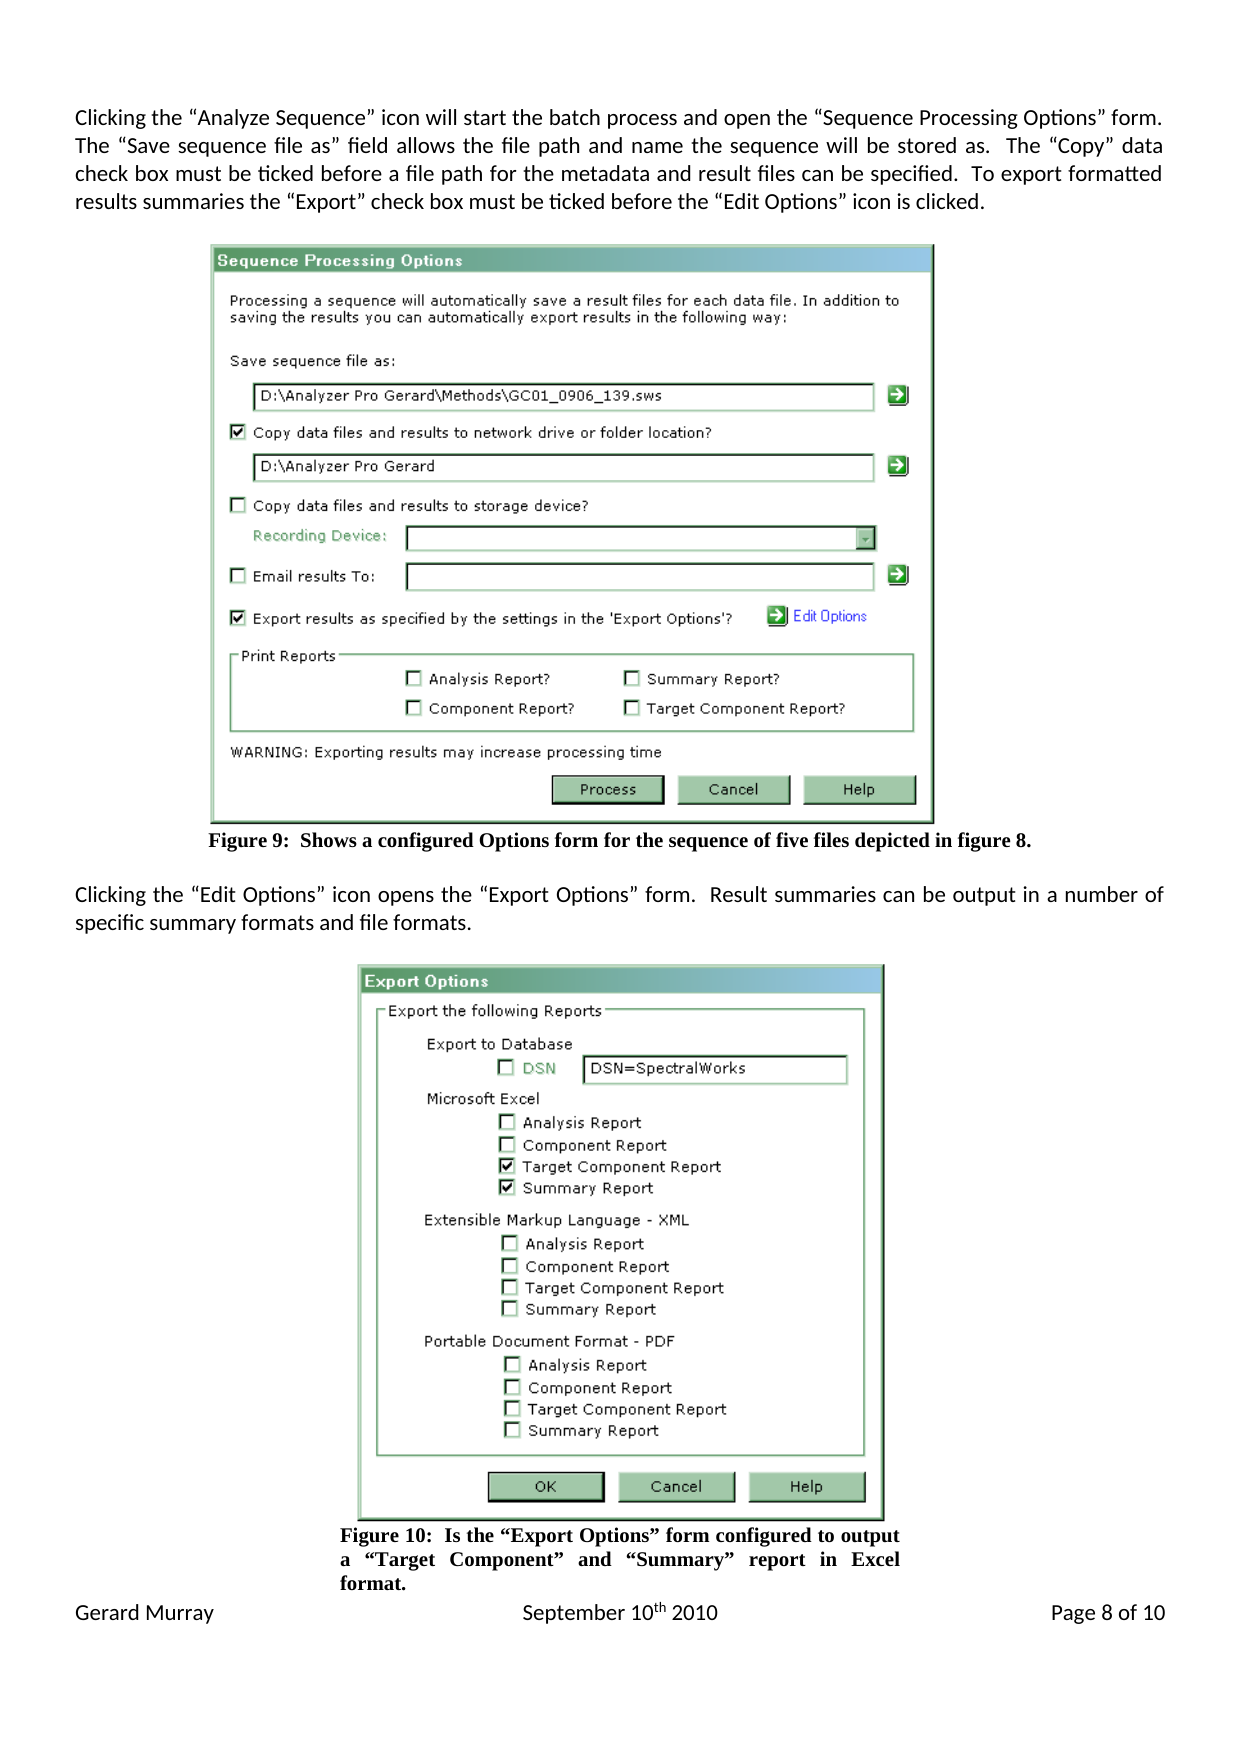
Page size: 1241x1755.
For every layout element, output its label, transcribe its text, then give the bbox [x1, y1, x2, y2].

table_header [329, 964, 355, 1523]
table_cell Figure 10: Is the “Export Options” form configured to output a “Target Component” and “Summary” report in Excel format. [329, 1523, 912, 1595]
text Clicking the “Analyze Sequence” icon will start the batch process and open the “Sequence Processing Options” form. The “Save sequence file as” field allows the file path and name the sequence will be stored as. The “Copy” data check box must be ticked before a file path for the metadata and result files can be specified. To export formatted results summaries the “Export” check box must be ticked before the “Edit Options” icon is clicked. [75, 103, 1165, 215]
table_header [937, 243, 1043, 828]
table_header [885, 964, 912, 1523]
table_cell Figure 9: Shows a configured Options form for the sequence of five files depicted in figure 8. [197, 828, 1043, 852]
table_header [197, 243, 208, 828]
text Clicking the “Edit Options” icon opens the “Export Options” form. Result summaries can be output in a number of specific summary formats and file formats. [75, 880, 1165, 936]
